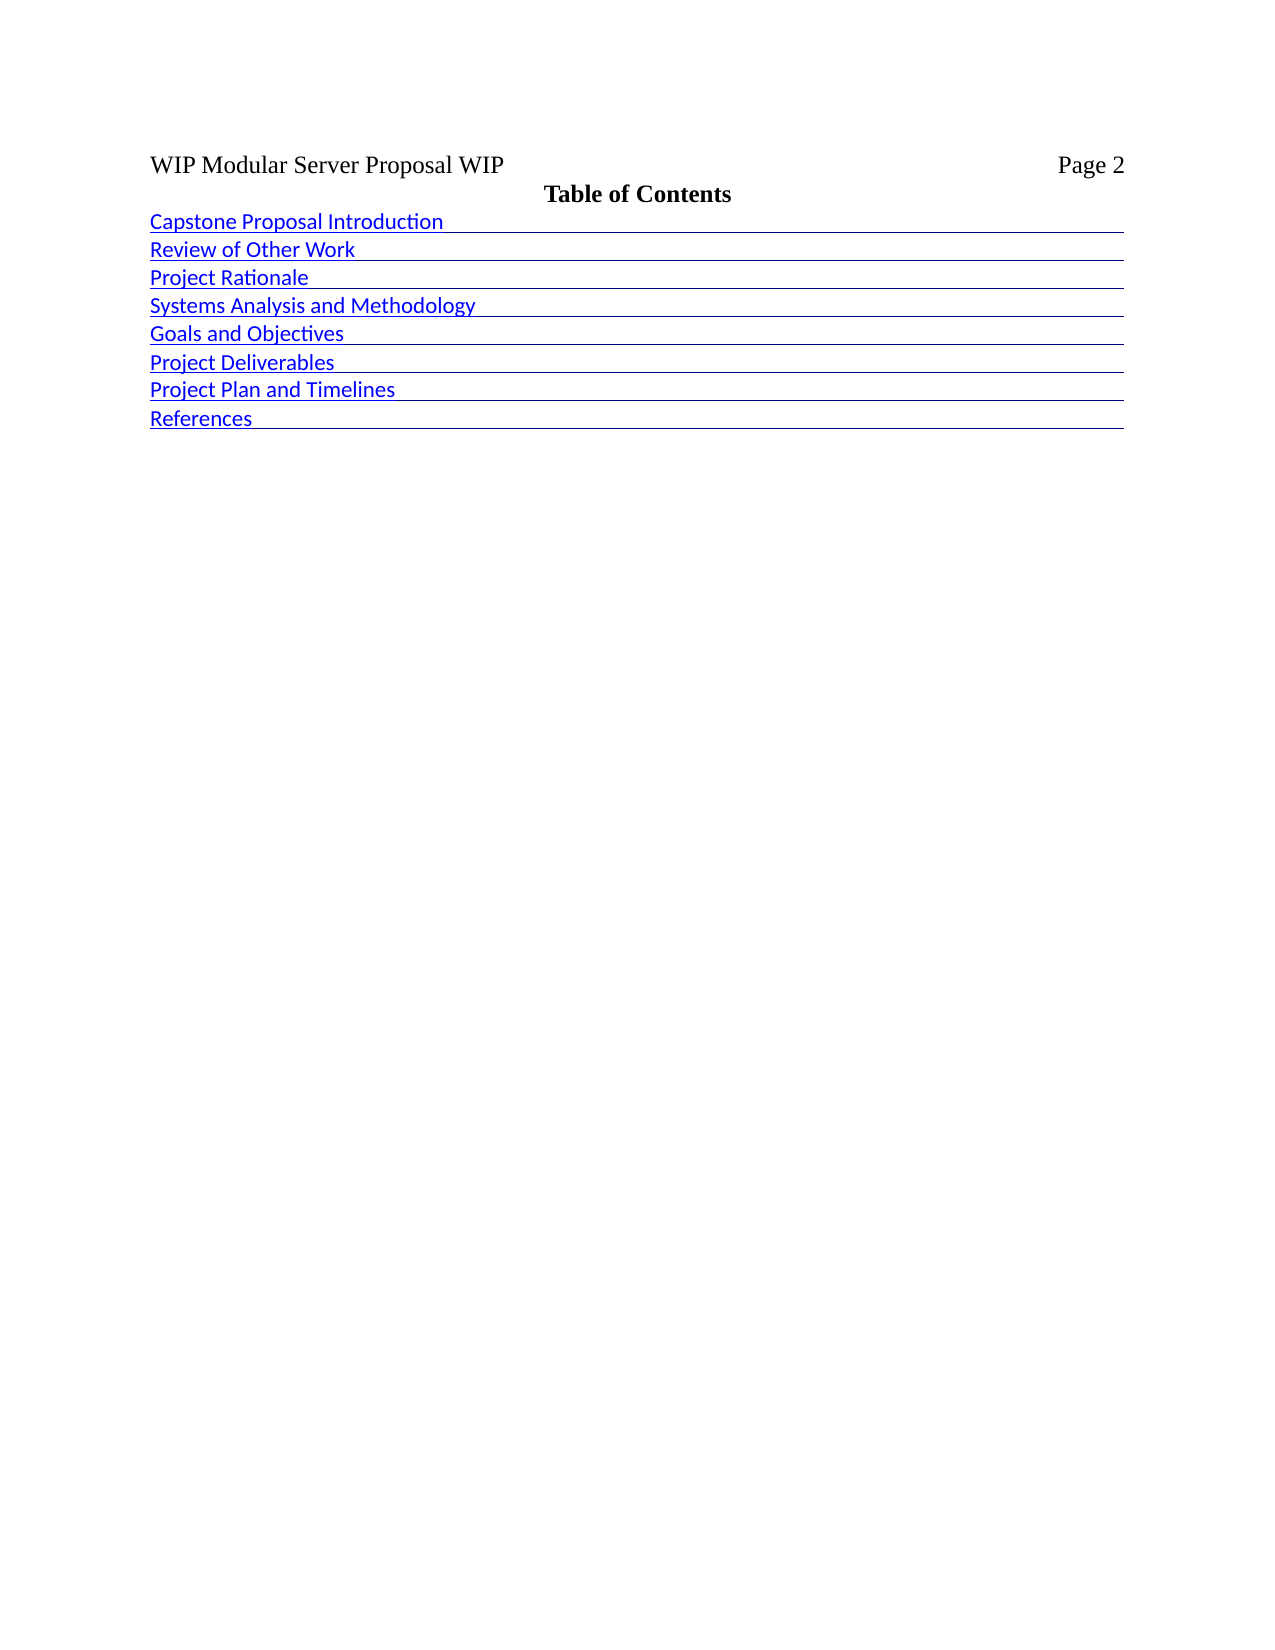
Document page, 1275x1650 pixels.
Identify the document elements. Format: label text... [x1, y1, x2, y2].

text Project Rationale [150, 263, 1125, 292]
text References [150, 404, 1125, 432]
text Review of Other Work [150, 236, 1125, 263]
text Project Plan and Timelines [150, 376, 1125, 404]
text Table of Contents [150, 179, 1125, 207]
text Capstone Proposal Introduction [150, 207, 1125, 236]
text Goals and Objectives [150, 319, 1125, 348]
text Project Deliverables [150, 348, 1125, 376]
text Systems Analysis and Methodology [150, 292, 1125, 319]
